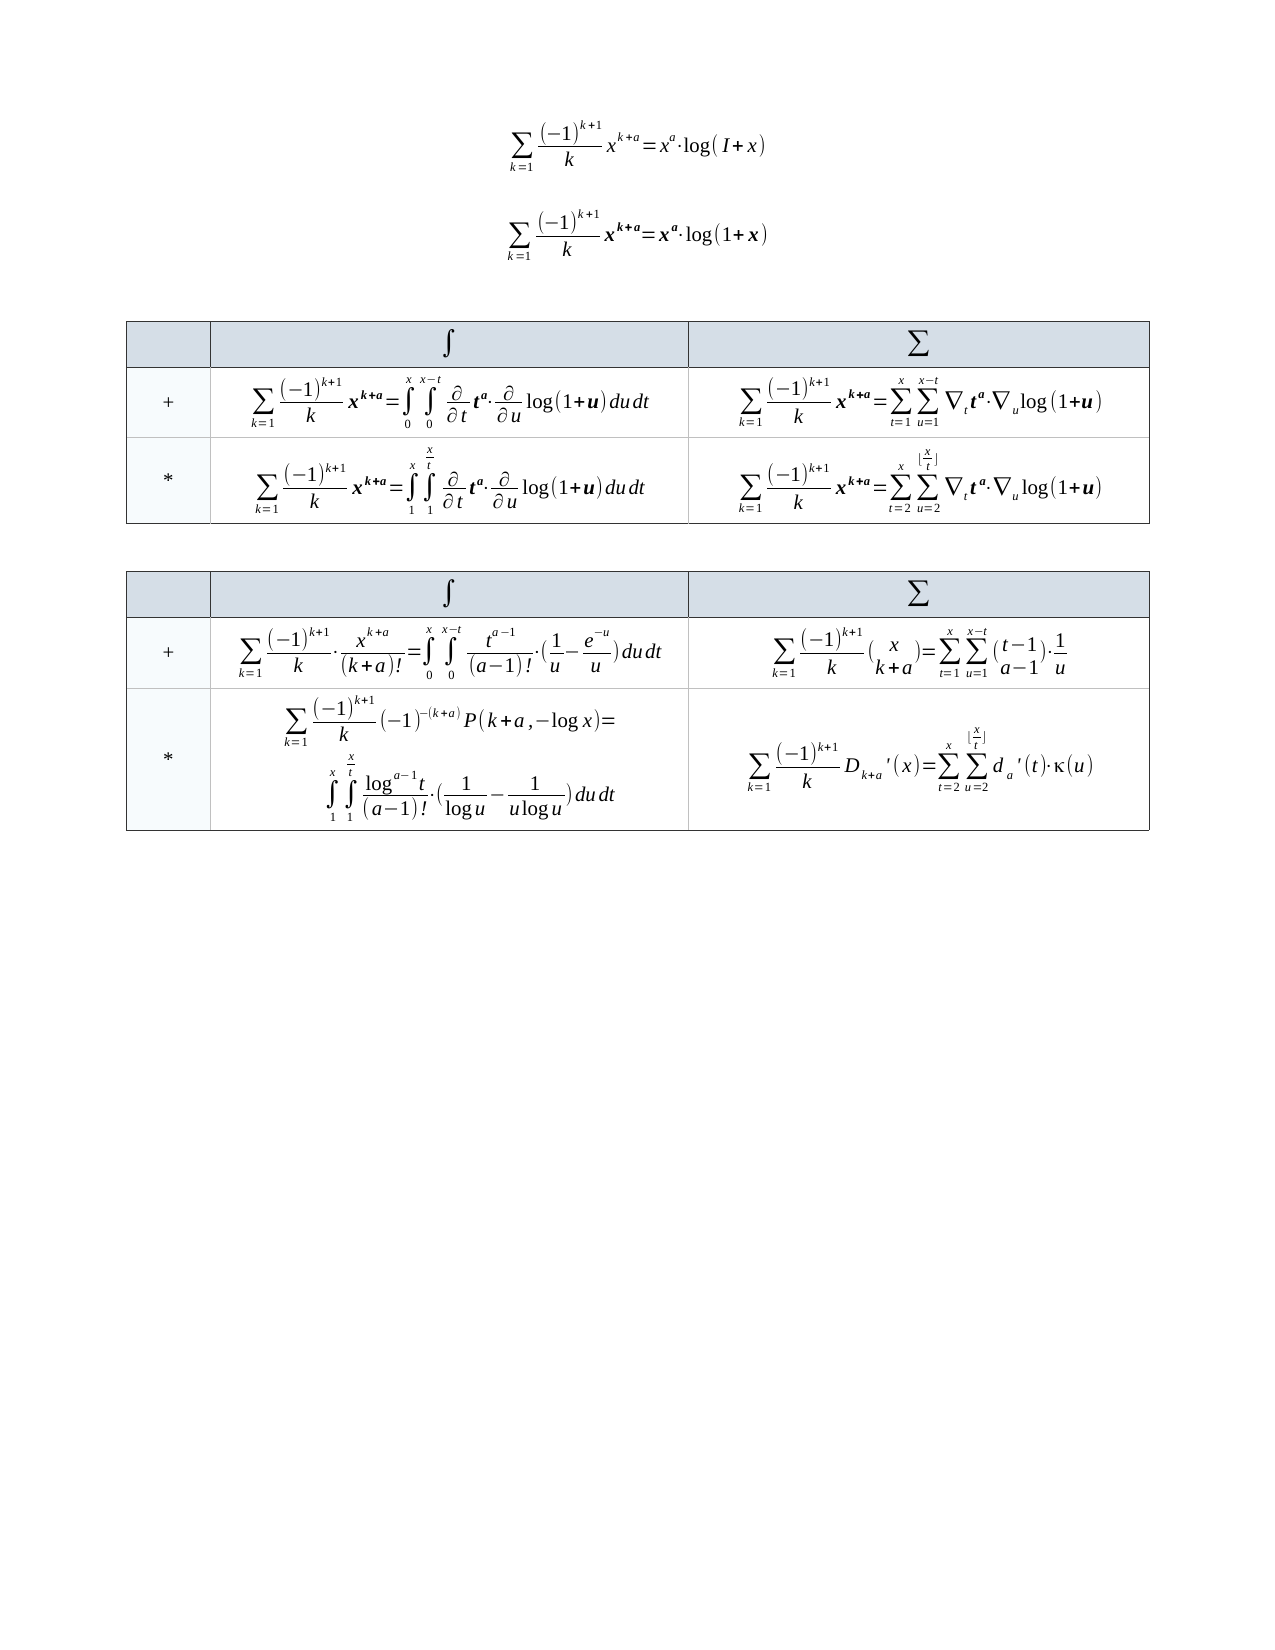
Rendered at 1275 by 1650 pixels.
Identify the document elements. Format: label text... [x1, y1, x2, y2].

table_cell * [127, 438, 210, 523]
table_header [127, 572, 210, 617]
table_header [689, 572, 1149, 617]
table_cell [689, 618, 1149, 688]
table_cell [211, 368, 688, 437]
table_cell [689, 689, 1149, 830]
table_cell [211, 438, 688, 523]
table_header [211, 322, 688, 367]
table_cell * [127, 689, 210, 830]
table_cell [211, 618, 688, 688]
table_cell [689, 438, 1149, 523]
table_cell + [127, 368, 210, 437]
table_header [689, 322, 1149, 367]
table_header [127, 322, 210, 367]
table_cell [689, 368, 1149, 437]
table_header [211, 572, 688, 617]
table_cell + [127, 618, 210, 688]
table_cell [211, 689, 688, 830]
